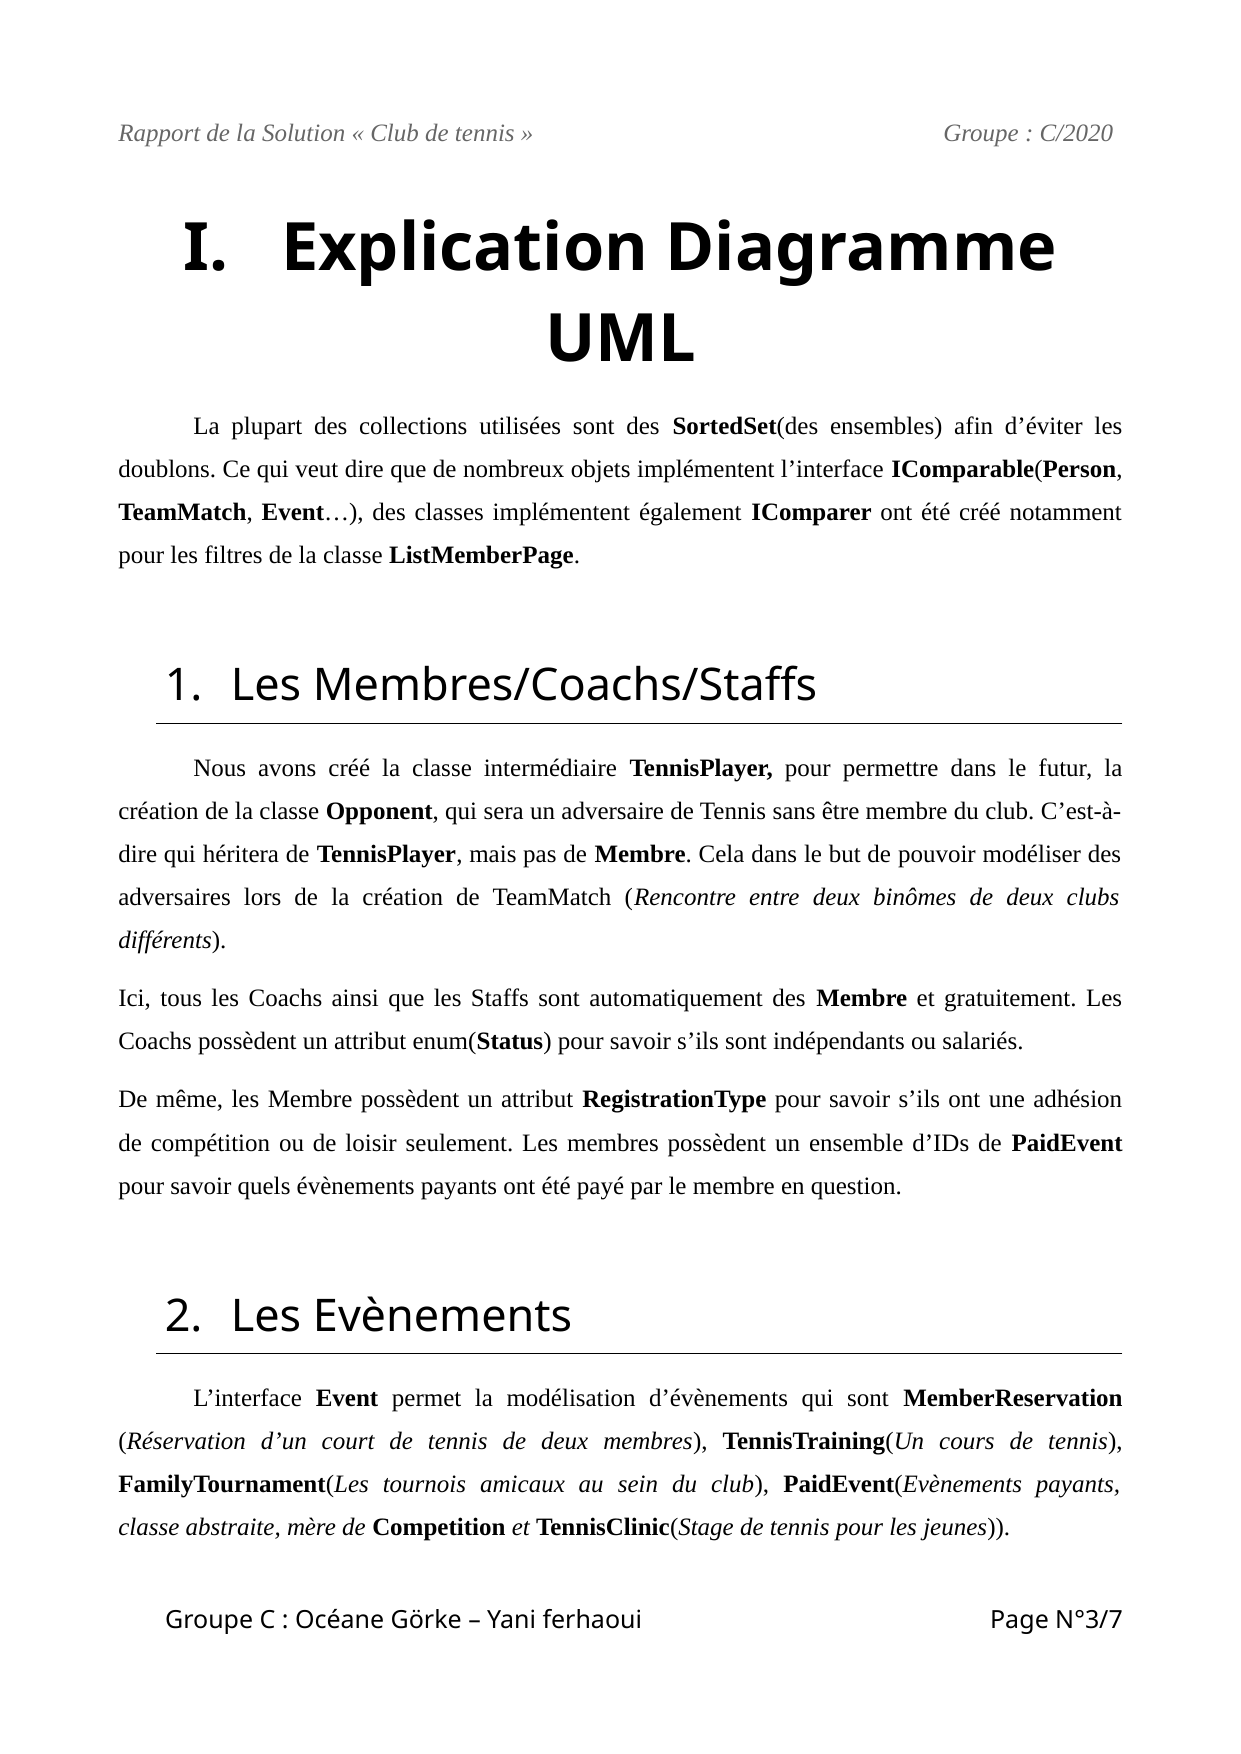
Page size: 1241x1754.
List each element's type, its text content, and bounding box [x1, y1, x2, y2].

text Ici, tous les Coachs ainsi que les Staffs sont automatiquement des Membre et gratuitement. Les Coachs possèdent un attribut enum(Status) pour savoir s’ils sont indépendants ou salariés. [118, 983, 1122, 1055]
text L’interface Event permet la modélisation d’évènements qui sont MemberReservation (Réservation d’un court de tennis de deux membres), TennisTraining(Un cours de tennis), FamilyTournament(Les tournois amicaux au sein du club), PaidEvent(Evènements payants, classe abstraite, mère de Competition et TennisClinic(Stage de tennis pour les jeunes)). [118, 1383, 1122, 1541]
subtitle Explication Diagramme UML [118, 199, 1122, 381]
text De même, les Membre possèdent un attribut RegistrationType pour savoir s’ils ont une adhésion de compétition ou de loisir seulement. Les membres possèdent un ensemble d’IDs de PaidEvent pour savoir quels évènements payants ont été payé par le membre en question. [118, 1084, 1122, 1199]
text Nous avons créé la classe intermédiaire TennisPlayer, pour permettre dans le futur, la création de la classe Opponent, qui sera un adversaire de Tennis sans être membre du club. C’est-à-dire qui héritera de TennisPlayer, mais pas de Membre. Cela dans le but de pouvoir modéliser des adversaires lors de la création de TeamMatch (Rencontre entre deux binômes de deux clubs différents). [118, 753, 1122, 954]
text La plupart des collections utilisées sont des SortedSet(des ensembles) afin d’éviter les doublons. Ce qui veut dire que de nombreux objets implémentent l’interface IComparable(Person, TeamMatch, Event…), des classes implémentent également IComparer ont été créé notamment pour les filtres de la classe ListMemberPage. [118, 411, 1122, 569]
subtitle Les Evènements [156, 1274, 1122, 1353]
subtitle Les Membres/Coachs/Staffs [156, 643, 1122, 723]
